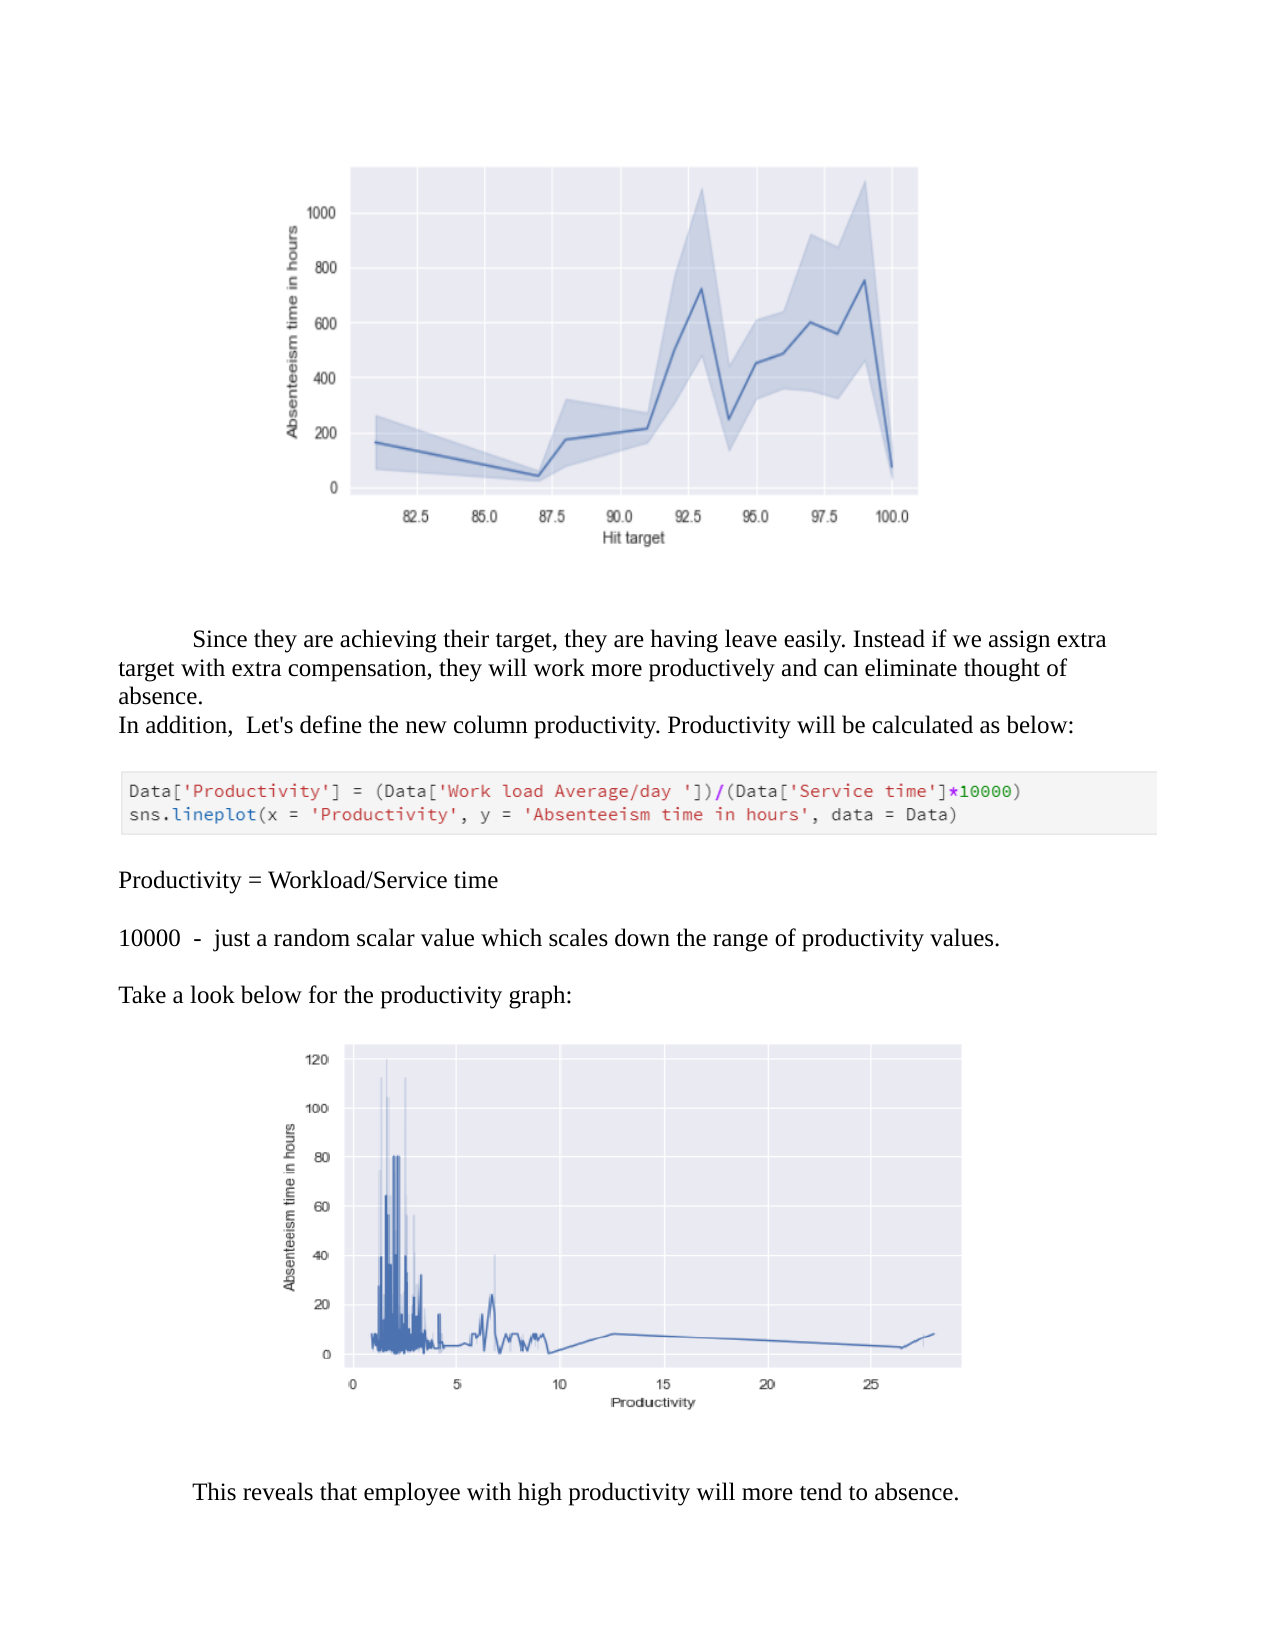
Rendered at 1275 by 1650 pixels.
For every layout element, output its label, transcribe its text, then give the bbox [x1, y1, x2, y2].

picture [258, 1028, 1017, 1420]
text This reveals that employee with high productivity will more tend to absence. [118, 1477, 1157, 1506]
text In addition, Let's define the new column productivity. Productivity will be calculated as below: [118, 710, 1157, 739]
text Productivity = Workload/Service time [118, 865, 1157, 894]
text 10000 - just a random scalar value which scales down the range of productivity values. [118, 923, 1157, 951]
text Since they are achieving their target, they are having leave easily. Instead if we assign extra target with extra compensation, they will work more productively and can eliminate thought of absence. [118, 624, 1157, 710]
text Take a look below for the productivity graph: [118, 980, 1157, 1009]
picture [118, 767, 1157, 837]
picture [270, 141, 961, 567]
